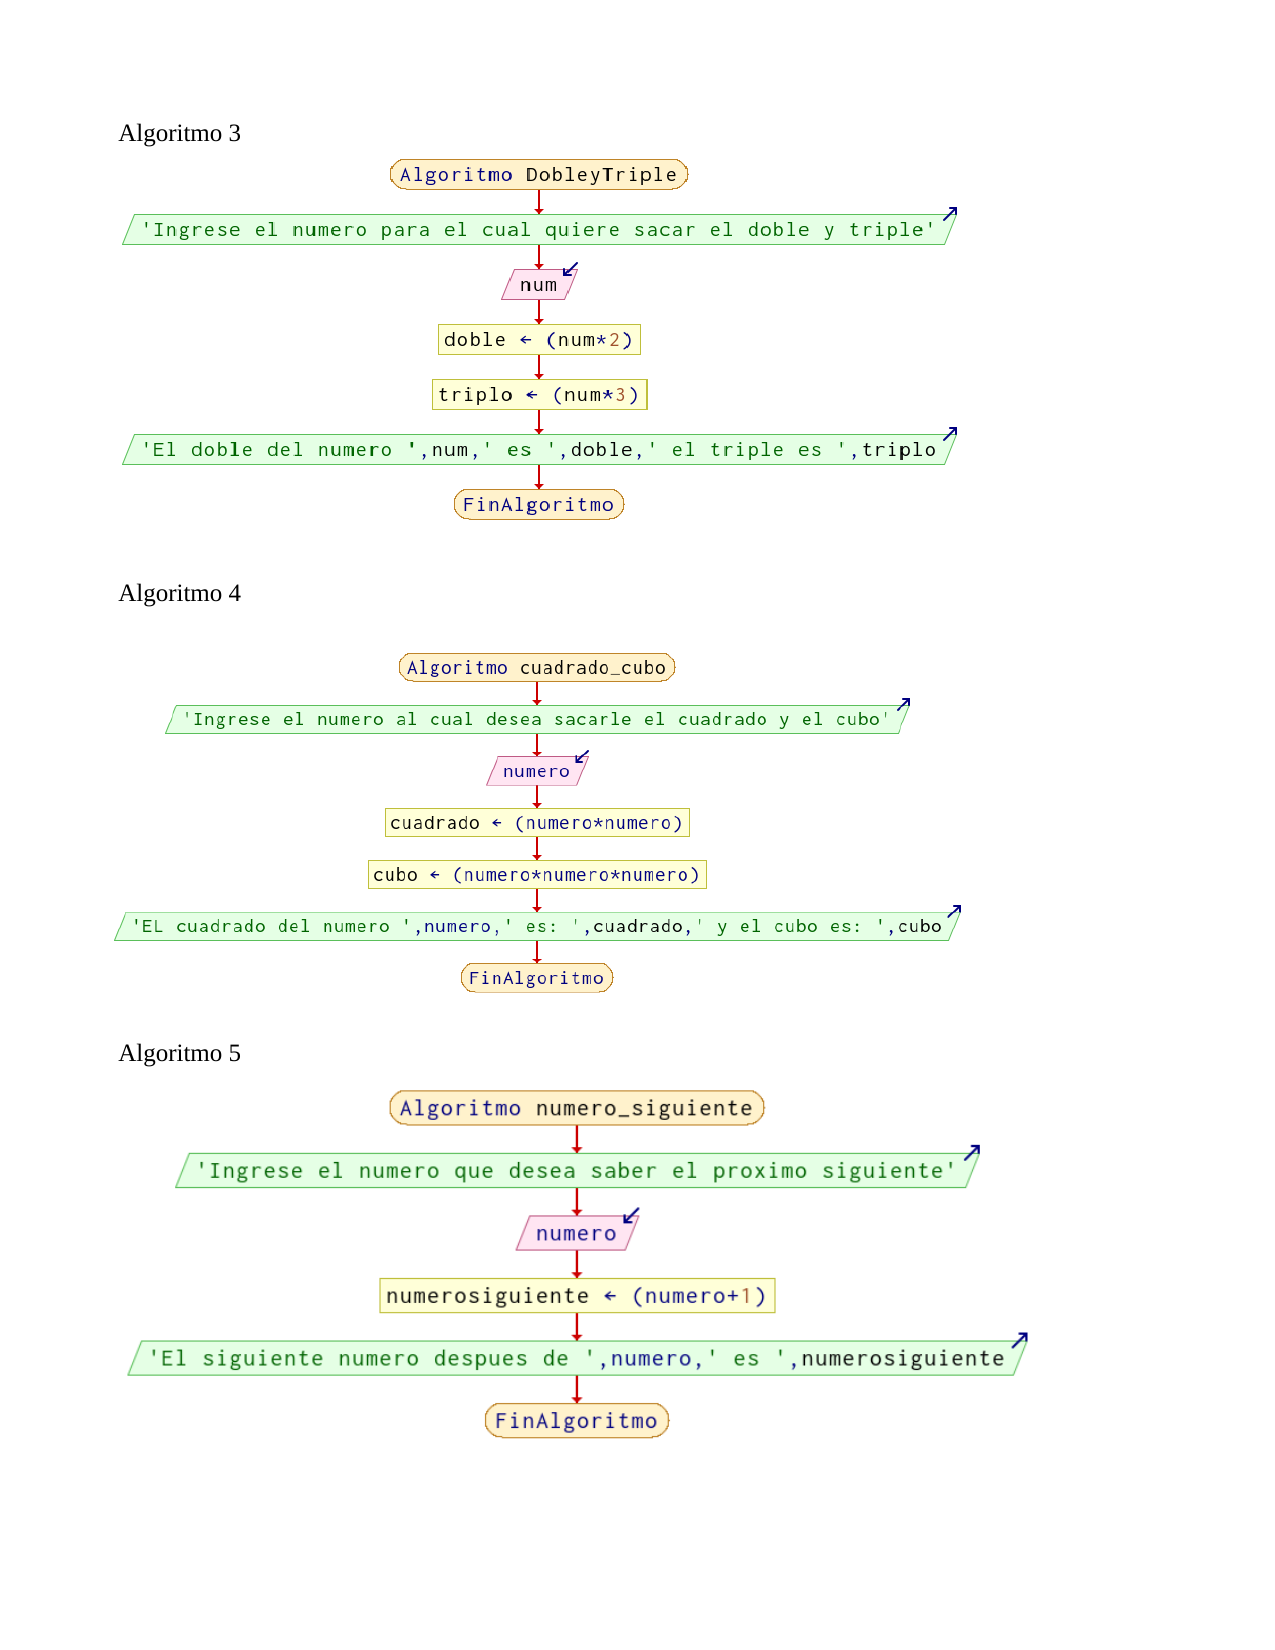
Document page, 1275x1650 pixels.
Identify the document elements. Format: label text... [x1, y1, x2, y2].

picture [123, 1079, 1031, 1477]
picture [118, 150, 961, 553]
text Algoritmo 5 [118, 1038, 1157, 1067]
text Algoritmo 3 [118, 118, 1157, 147]
picture [110, 643, 963, 1024]
text Algoritmo 4 [118, 578, 1157, 607]
